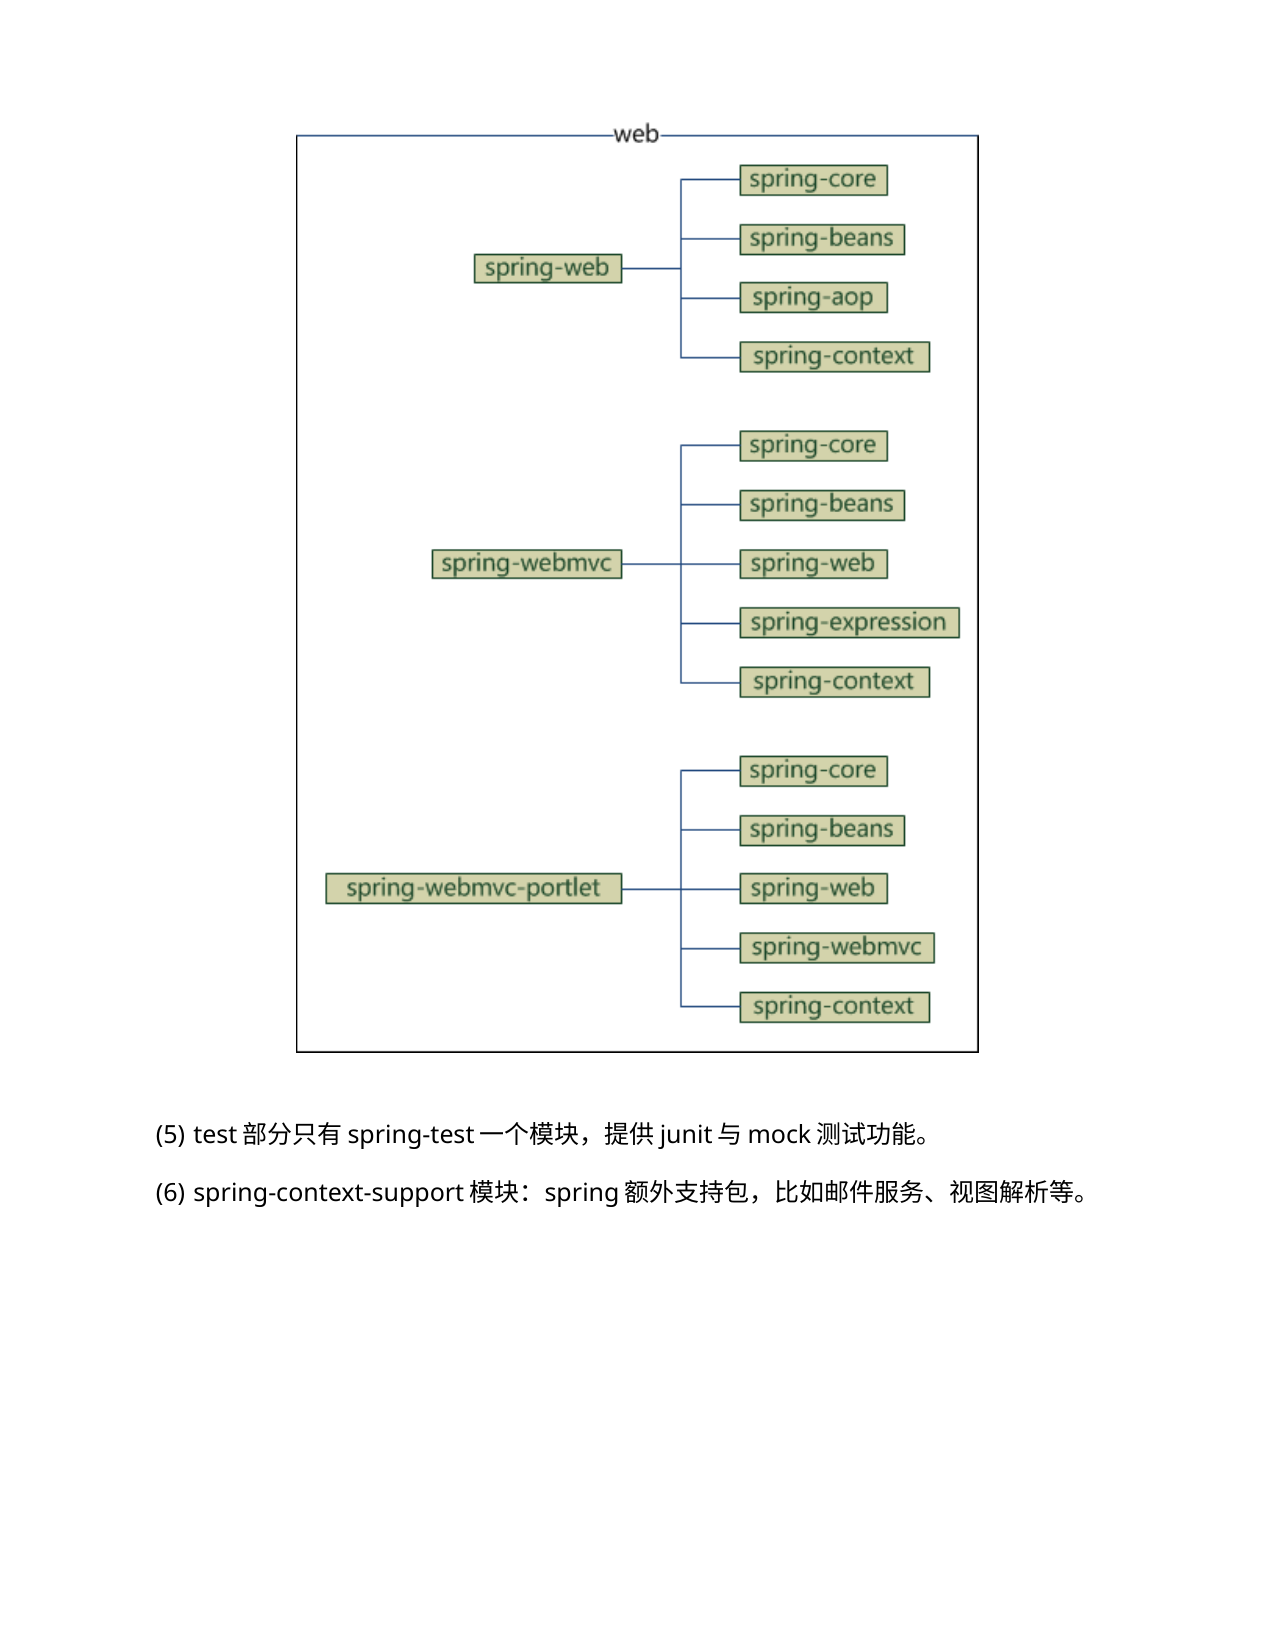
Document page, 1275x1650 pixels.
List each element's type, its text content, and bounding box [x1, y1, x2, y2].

list spring-context-support模块：spring额外支持包，比如邮件服务、视图解析等。 [156, 1173, 1157, 1209]
list test部分只有spring-test一个模块，提供junit与mock测试功能。 [156, 1115, 1157, 1151]
picture [296, 118, 979, 1053]
